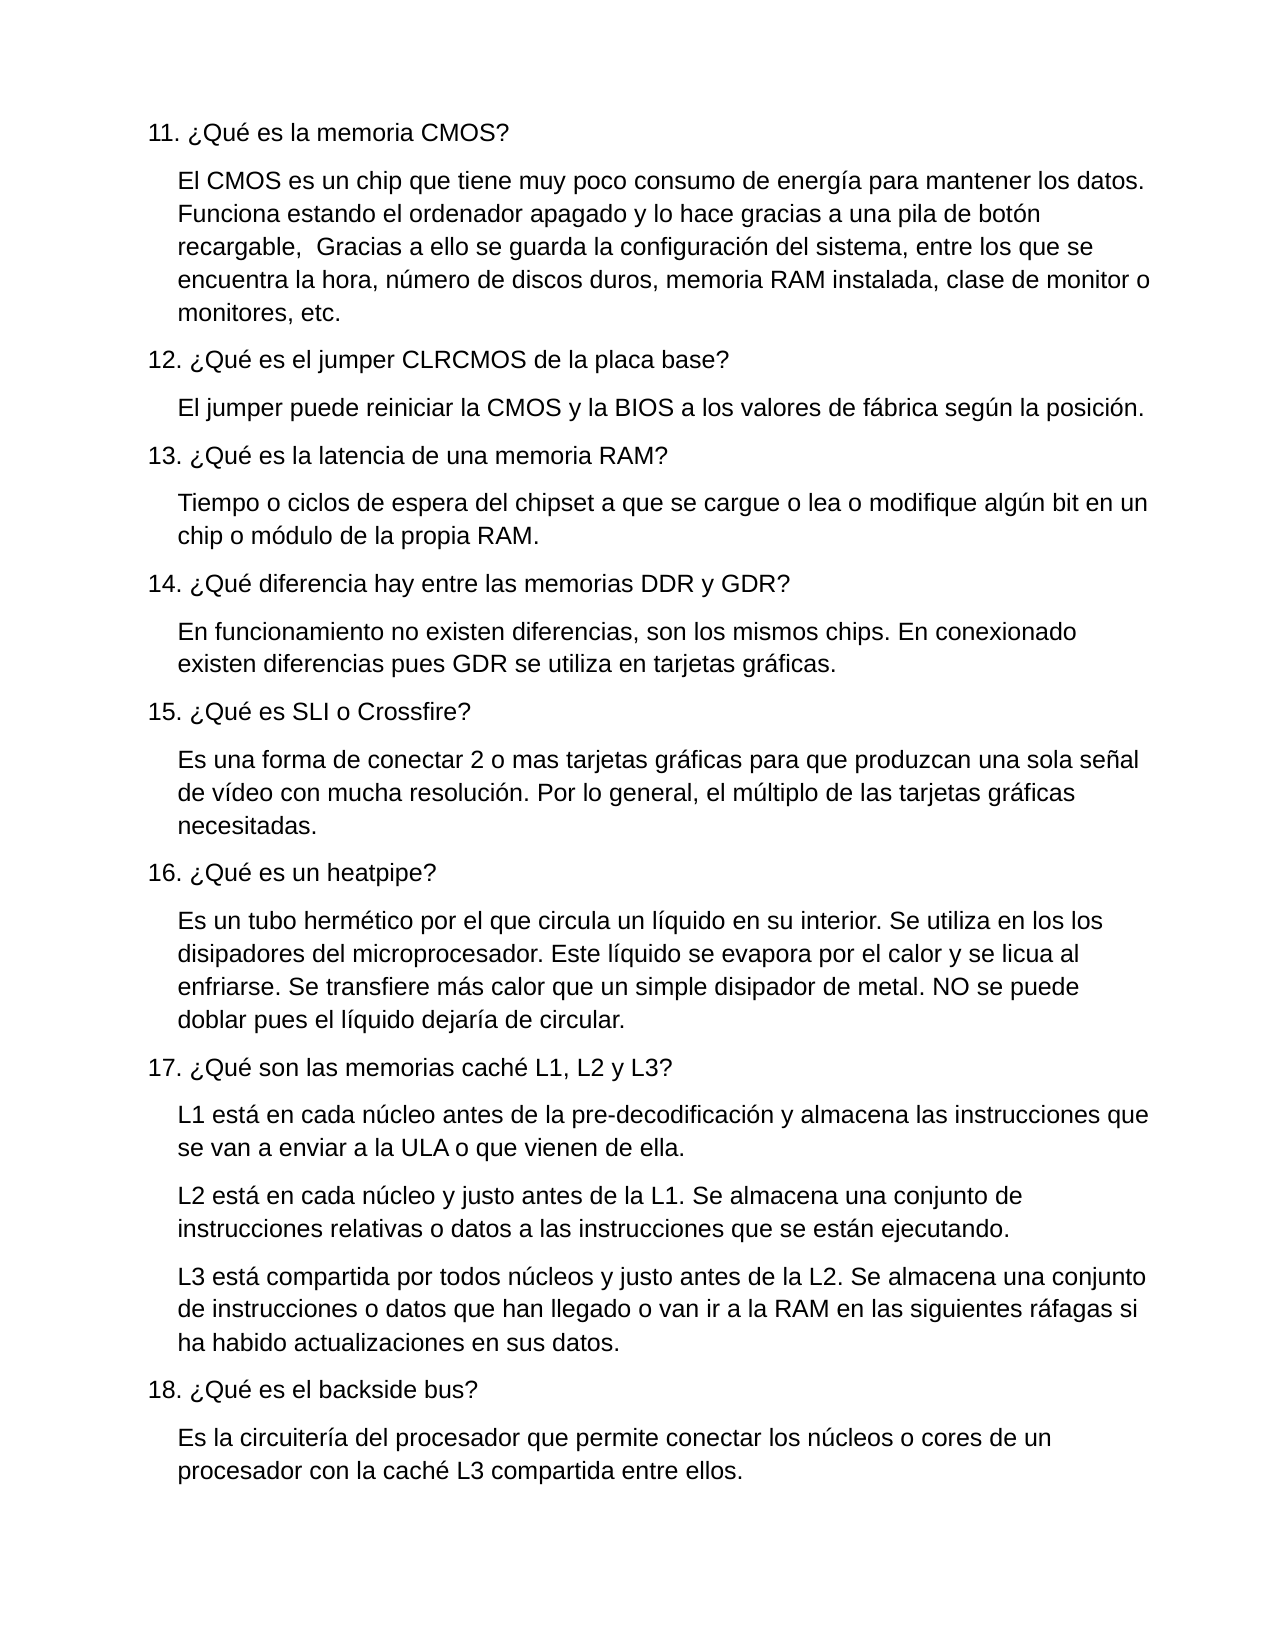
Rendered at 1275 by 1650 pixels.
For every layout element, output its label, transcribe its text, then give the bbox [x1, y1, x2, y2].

subtitle El jumper puede reiniciar la CMOS y la BIOS a los valores de fábrica según la posición. [148, 393, 1157, 422]
subtitle L2 está en cada núcleo y justo antes de la L1. Se almacena una conjunto de instrucciones relativas o datos a las instrucciones que se están ejecutando. [148, 1181, 1157, 1243]
subtitle L3 está compartida por todos núcleos y justo antes de la L2. Se almacena una conjunto de instrucciones o datos que han llegado o van ir a la RAM en las siguientes ráfagas si ha habido actualizaciones en sus datos. [148, 1261, 1157, 1356]
subtitle ¿Qué es el backside bus? [148, 1375, 1157, 1404]
subtitle ¿Qué es SLI o Crossfire? [148, 697, 1157, 726]
subtitle L1 está en cada núcleo antes de la pre-decodificación y almacena las instrucciones que se van a enviar a la ULA o que vienen de ella. [148, 1100, 1157, 1162]
subtitle ¿Qué es un heatpipe? [148, 858, 1157, 887]
subtitle ¿Qué es la latencia de una memoria RAM? [148, 441, 1157, 469]
subtitle Tiempo o ciclos de espera del chipset a que se cargue o lea o modifique algún bit en un chip o módulo de la propia RAM. [148, 488, 1157, 550]
subtitle Es un tubo hermético por el que circula un líquido en su interior. Se utiliza en los los disipadores del microprocesador. Este líquido se evapora por el calor y se licua al enfriarse. Se transfiere más calor que un simple disipador de metal. NO se puede doblar pues el líquido dejaría de circular. [148, 906, 1157, 1034]
subtitle ¿Qué es la memoria CMOS? [148, 118, 1157, 147]
subtitle El CMOS es un chip que tiene muy poco consumo de energía para mantener los datos. Funciona estando el ordenador apagado y lo hace gracias a una pila de botón recargable, Gracias a ello se guarda la configuración del sistema, entre los que se encuentra la hora, número de discos duros, memoria RAM instalada, clase de monitor o monitores, etc. [148, 166, 1157, 327]
subtitle Es la circuitería del procesador que permite conectar los núcleos o cores de un procesador con la caché L3 compartida entre ellos. [148, 1423, 1157, 1484]
subtitle Es una forma de conectar 2 o mas tarjetas gráficas para que produzcan una sola señal de vídeo con mucha resolución. Por lo general, el múltiplo de las tarjetas gráficas necesitadas. [148, 745, 1157, 839]
subtitle ¿Qué es el jumper CLRCMOS de la placa base? [148, 345, 1157, 374]
subtitle ¿Qué diferencia hay entre las memorias DDR y GDR? [148, 569, 1157, 598]
subtitle En funcionamiento no existen diferencias, son los mismos chips. En conexionado existen diferencias pues GDR se utiliza en tarjetas gráficas. [148, 616, 1157, 678]
subtitle ¿Qué son las memorias caché L1, L2 y L3? [148, 1053, 1157, 1081]
